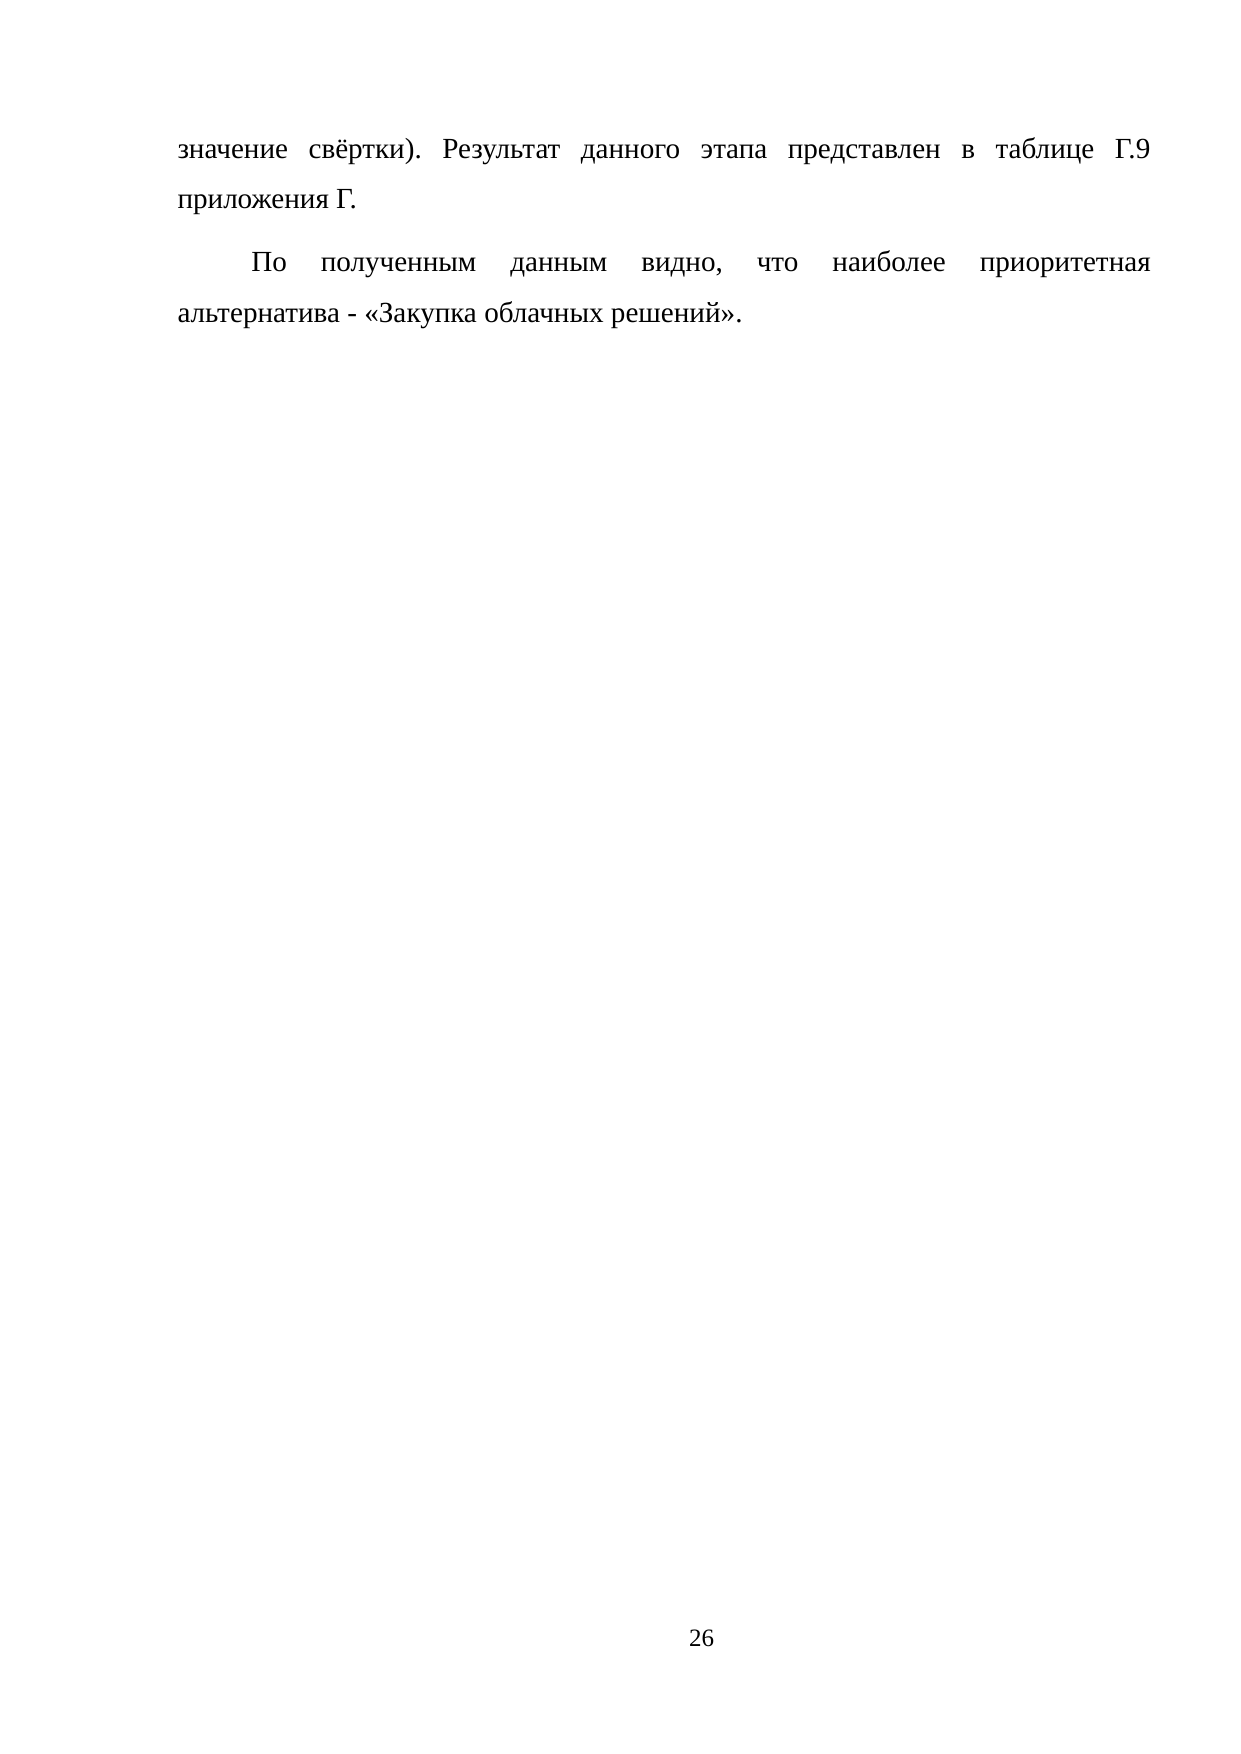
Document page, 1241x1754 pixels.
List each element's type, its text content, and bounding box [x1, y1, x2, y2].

text По полученным данным видно, что наиболее приоритетная альтернатива - «Закупка облачных решений». [177, 244, 1152, 328]
text значение свёртки). Результат данного этапа представлен в таблице Г.9 приложения Г. [177, 131, 1152, 215]
